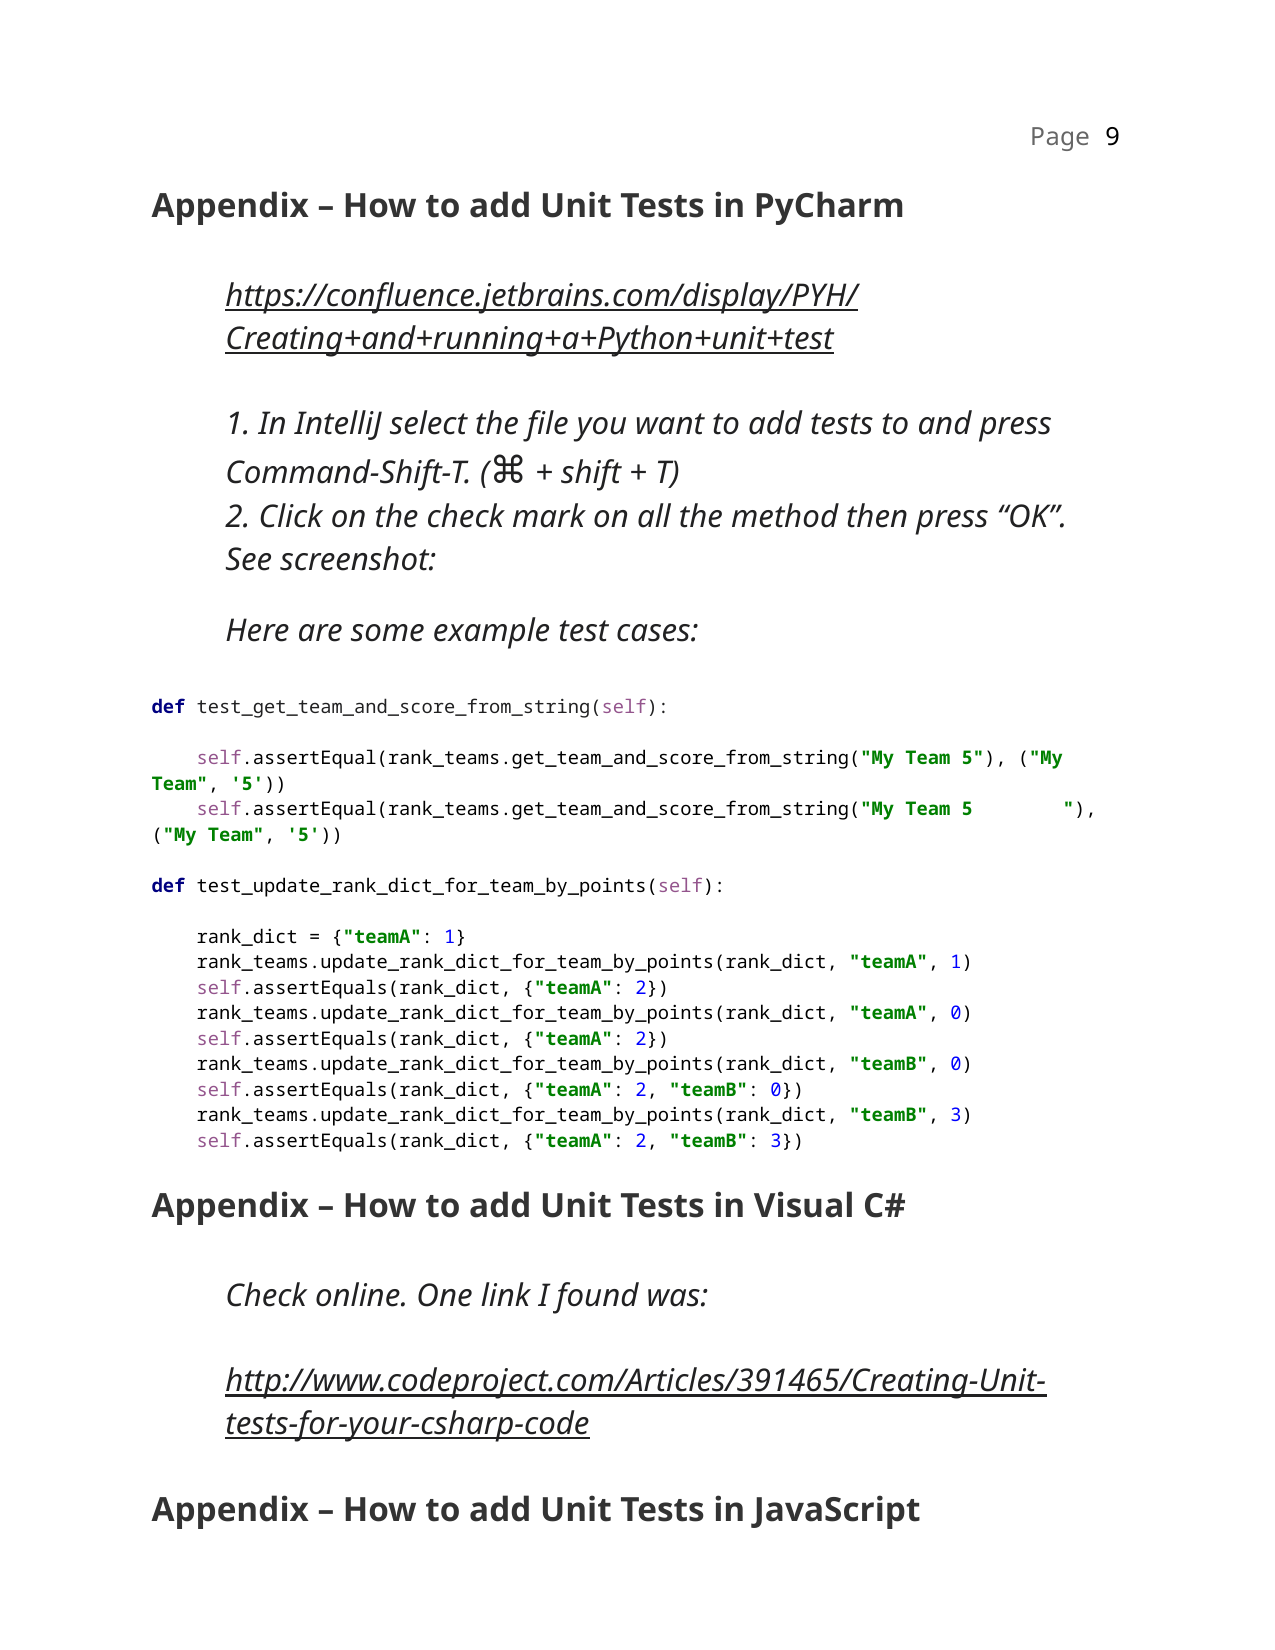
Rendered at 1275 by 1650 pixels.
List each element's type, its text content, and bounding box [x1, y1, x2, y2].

text Appendix – How to add Unit Tests in PyCharm [151, 182, 1119, 228]
text Appendix – How to add Unit Tests in Visual C# [151, 1182, 1119, 1228]
text 2. Click on the check mark on all the method then press “OK”. See screenshot: [225, 494, 1119, 580]
text def test_get_team_and_score_from_string(self): [151, 693, 1119, 719]
text rank_teams.update_rank_dict_for_team_by_points(rank_dict, "teamB", 0) [151, 1051, 1119, 1076]
text rank_dict = {"teamA": 1} [151, 923, 1119, 948]
text self.assertEqual(rank_teams.get_team_and_score_from_string("My Team 5"), ("My Team", '5')) [151, 744, 1119, 795]
text rank_teams.update_rank_dict_for_team_by_points(rank_dict, "teamA", 1) [151, 948, 1119, 974]
text http://www.codeproject.com/Articles/391465/Creating-Unit-tests-for-your-csharp-code [225, 1358, 1119, 1443]
text def test_update_rank_dict_for_team_by_points(self): [151, 872, 1119, 897]
text self.assertEquals(rank_dict, {"teamA": 2}) [151, 974, 1119, 999]
text self.assertEquals(rank_dict, {"teamA": 2, "teamB": 0}) [151, 1076, 1119, 1102]
text rank_teams.update_rank_dict_for_team_by_points(rank_dict, "teamA", 0) [151, 999, 1119, 1025]
text self.assertEquals(rank_dict, {"teamA": 2, "teamB": 3}) [151, 1127, 1119, 1153]
text self.assertEqual(rank_teams.get_team_and_score_from_string("My Team 5 "), ("My Team", '5')) [151, 795, 1119, 846]
text rank_teams.update_rank_dict_for_team_by_points(rank_dict, "teamB", 3) [151, 1102, 1119, 1127]
text Appendix – How to add Unit Tests in JavaScript [151, 1486, 1119, 1531]
text https://confluence.jetbrains.com/display/PYH/Creating+and+running+a+Python+unit+test [225, 273, 1119, 358]
text 1. In IntelliJ select the file you want to add tests to and press Command-Shift-T. (⌘ + shift + T) [225, 401, 1119, 494]
text self.assertEquals(rank_dict, {"teamA": 2}) [151, 1025, 1119, 1051]
text Check online. One link I found was: [225, 1273, 1119, 1316]
text Here are some example test cases: [225, 608, 1119, 651]
